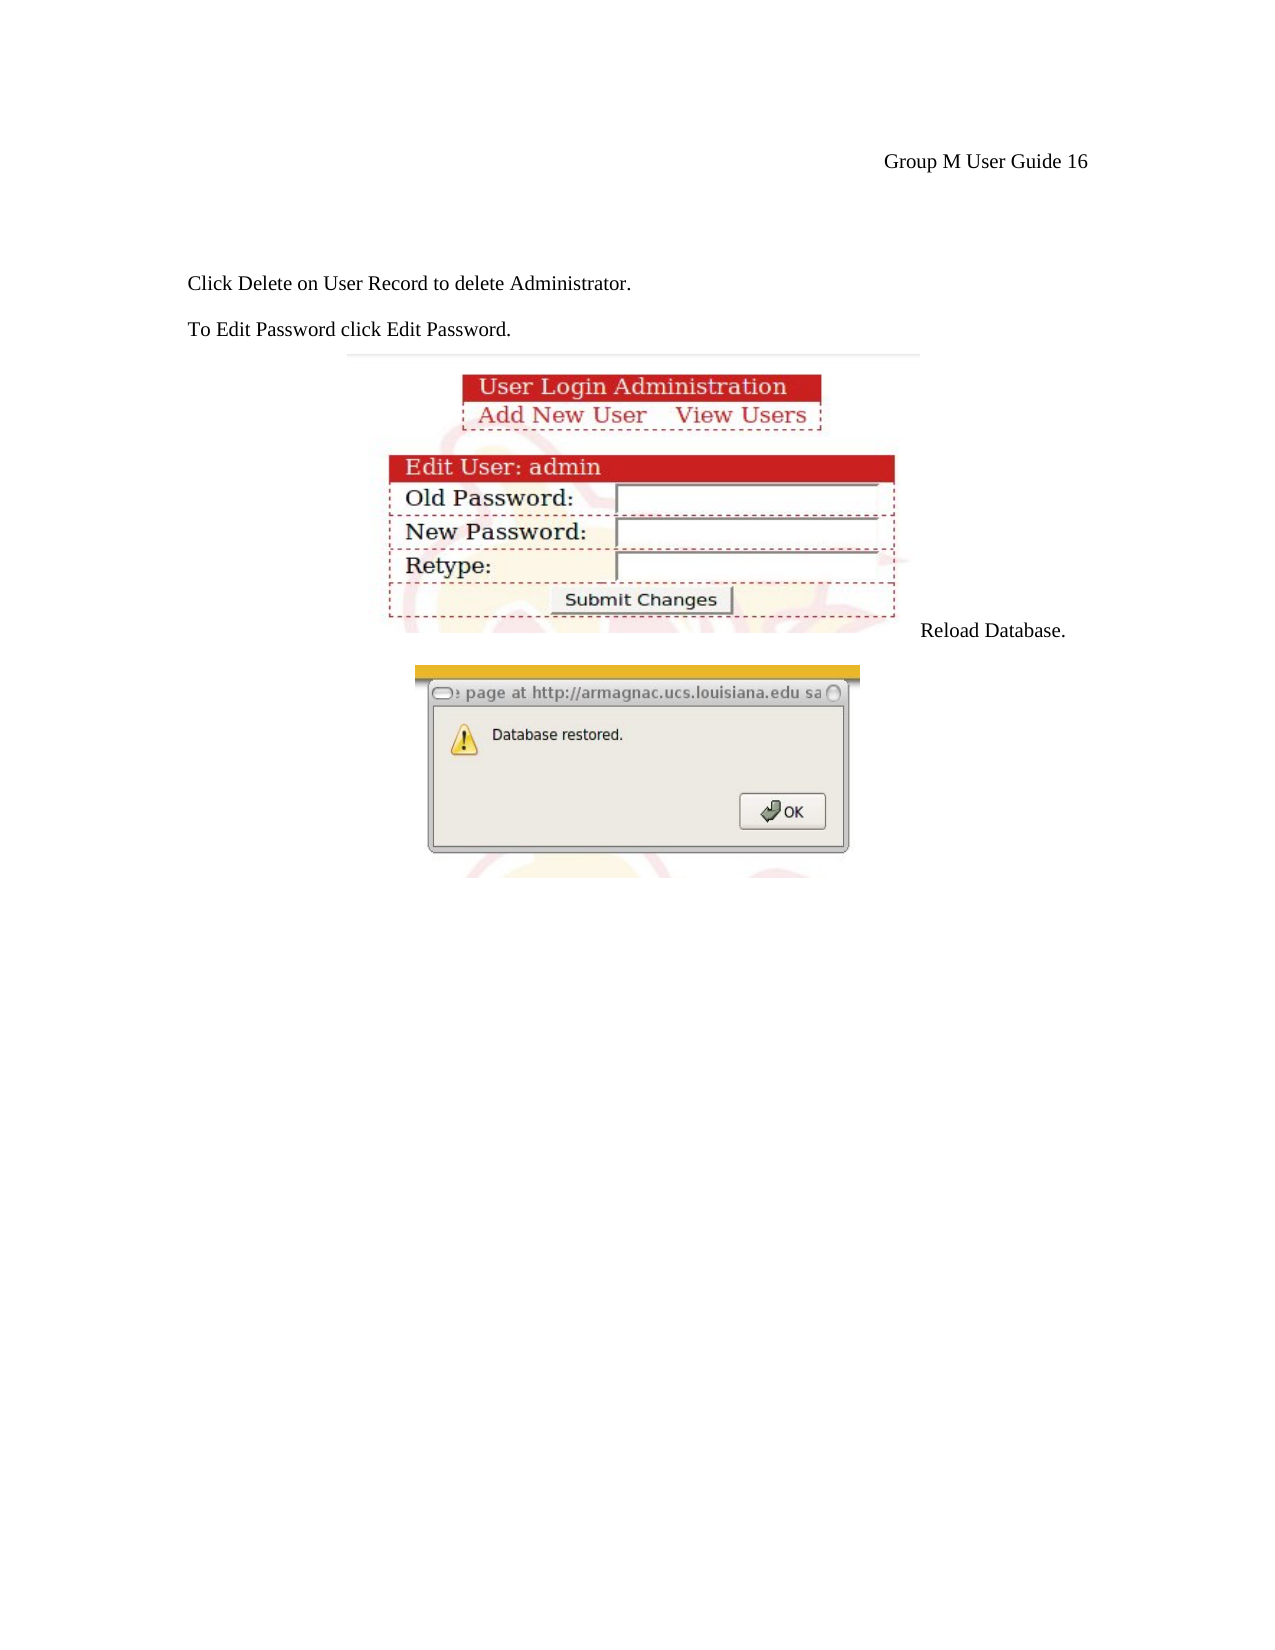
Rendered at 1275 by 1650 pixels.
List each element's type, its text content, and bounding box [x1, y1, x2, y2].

text Reload Database. [187, 619, 1087, 642]
picture [415, 665, 860, 878]
text Click Delete on User Record to delete Administrator. [187, 272, 1087, 295]
text To Edit Password click Edit Password. [187, 318, 1087, 341]
picture [346, 354, 921, 633]
